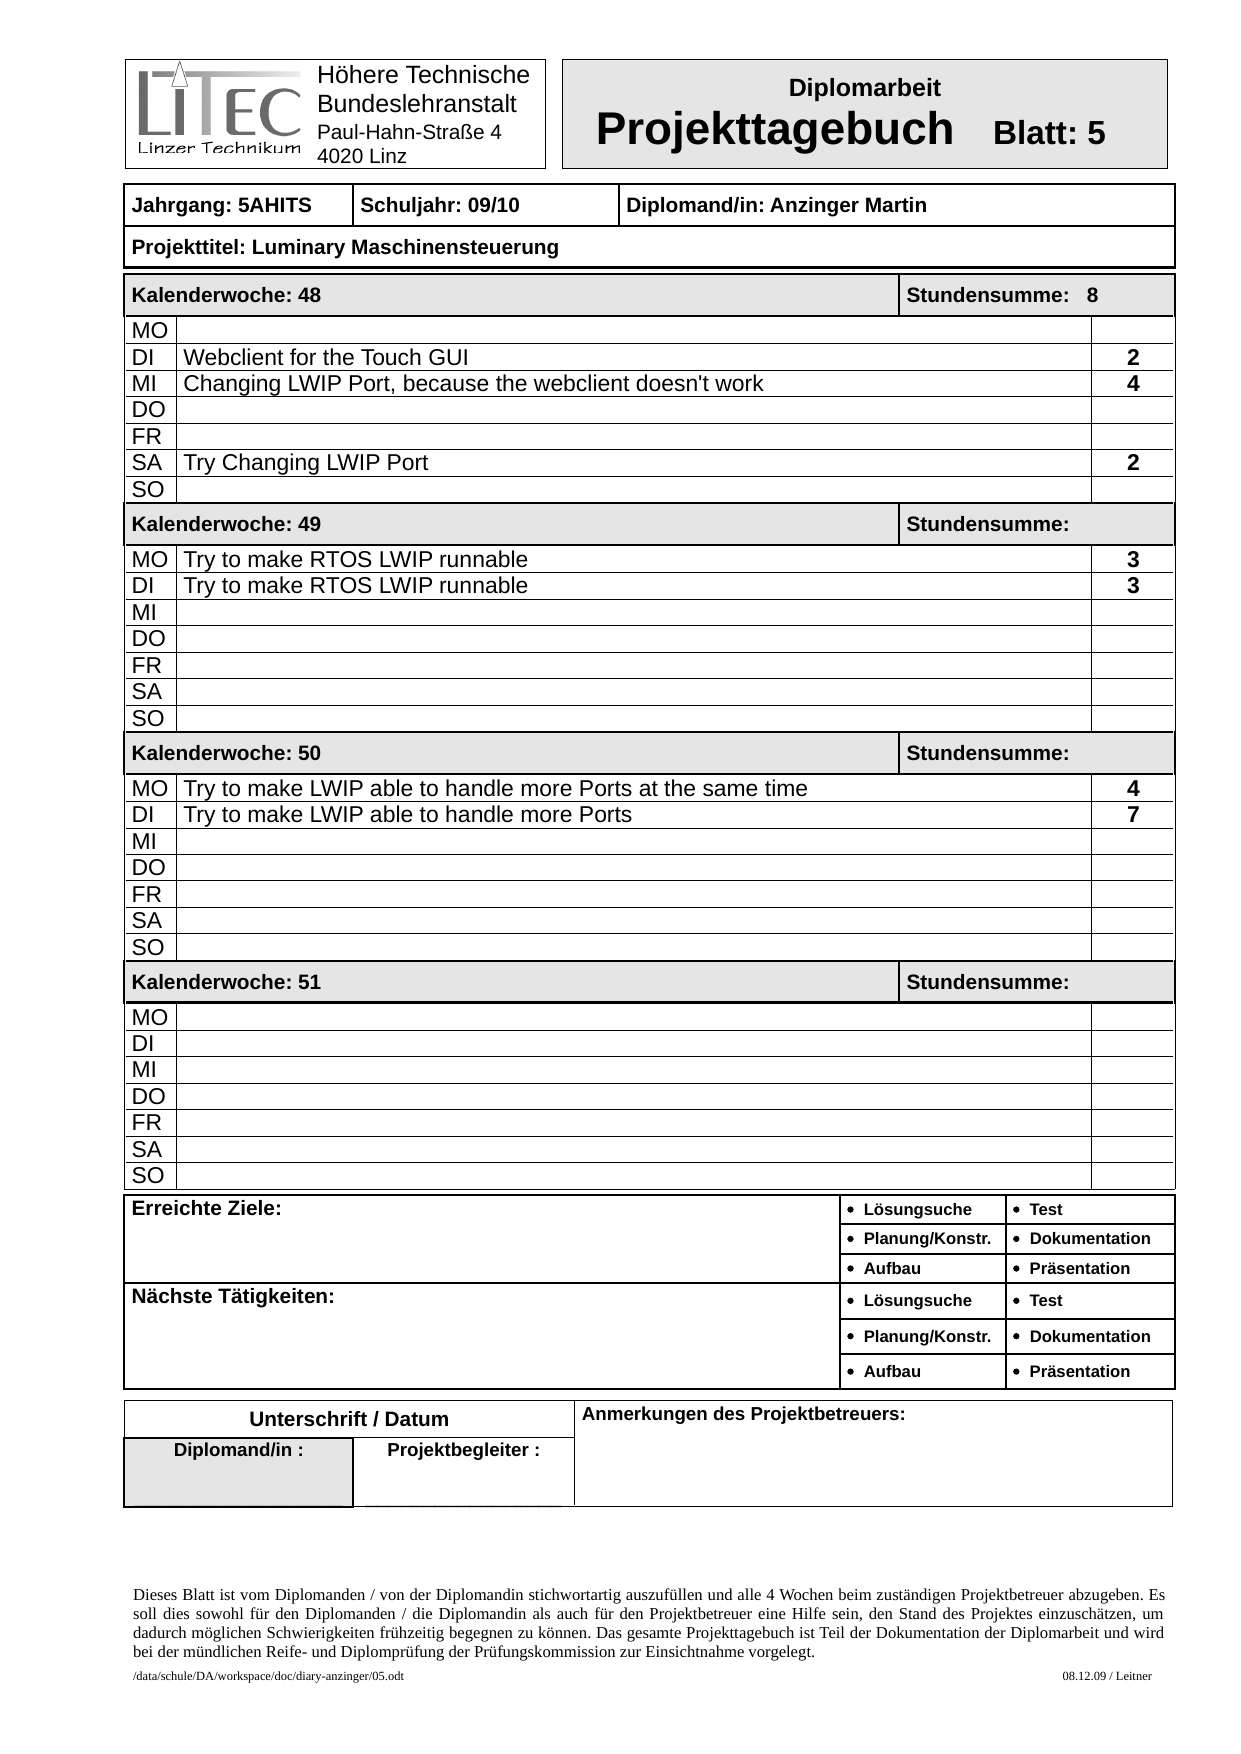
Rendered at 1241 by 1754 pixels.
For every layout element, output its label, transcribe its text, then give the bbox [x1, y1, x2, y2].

table_cell  Aufbau [841, 1355, 1005, 1388]
table_cell Webclient for the Touch GUI [177, 344, 1091, 370]
table_cell [1092, 599, 1175, 625]
table_cell Try Changing LWIP Port [177, 450, 1091, 476]
table_header Kalenderwoche: 48 [125, 275, 898, 315]
table_cell [177, 424, 1091, 449]
table_cell [177, 706, 1091, 731]
table_cell MI [125, 599, 176, 625]
table_cell Kalenderwoche: 50 [125, 731, 898, 773]
table_cell [177, 477, 1091, 502]
table_cell  Lösungsuche [841, 1284, 1005, 1317]
table_cell [1092, 705, 1175, 731]
table_cell [1092, 476, 1175, 502]
table_cell  Präsentation [1007, 1355, 1174, 1388]
table_cell 4 [1092, 773, 1175, 801]
table_cell Nächste Tätigkeiten: [125, 1284, 839, 1388]
table_cell MI [125, 1056, 176, 1083]
table_cell [177, 1031, 1091, 1056]
table_cell SO [125, 476, 176, 502]
table_cell DI [125, 343, 176, 370]
table_cell DI [125, 1030, 176, 1056]
table_cell DO [125, 1083, 176, 1109]
table_cell [177, 679, 1091, 704]
table_cell [177, 1084, 1091, 1109]
table_cell DO [125, 625, 176, 652]
table_cell Try to make LWIP able to handle more Ports [177, 802, 1091, 827]
table_cell Try to make RTOS LWIP runnable [177, 546, 1091, 572]
table_cell  Planung/Konstr. [841, 1320, 1005, 1353]
table_cell [1092, 828, 1175, 854]
table_cell  Dokumentation [1007, 1225, 1174, 1252]
table_cell Try to make LWIP able to handle more Ports at the same time [177, 775, 1091, 801]
table_cell  Dokumentation [1007, 1320, 1174, 1353]
table_cell Stundensumme: [900, 731, 1174, 773]
table_cell [1092, 652, 1175, 678]
table_cell FR [125, 880, 176, 907]
table_cell MO [125, 544, 176, 572]
table_cell [1092, 907, 1175, 933]
table_cell SA [125, 1136, 176, 1162]
table_cell Kalenderwoche: 51 [125, 960, 898, 1001]
table_cell DI [125, 801, 176, 827]
table_cell  Aufbau [841, 1255, 1005, 1282]
table_cell [177, 1137, 1091, 1162]
table_cell Kalenderwoche: 49 [125, 502, 898, 544]
table_cell 7 [1092, 801, 1175, 827]
table_cell Stundensumme: [900, 960, 1174, 1001]
table_cell [1092, 1001, 1175, 1030]
table_cell MO [125, 773, 176, 801]
table_cell SA [125, 678, 176, 704]
table_cell [177, 1110, 1091, 1136]
table_cell [177, 881, 1091, 907]
table_cell [1092, 678, 1175, 704]
table_cell [1092, 423, 1175, 449]
table_cell 3 [1092, 572, 1175, 599]
table_cell Projekttitel: Luminary Maschinensteuerung [125, 227, 1174, 266]
table_header Anmerkungen des Projektbetreuers: [574, 1401, 1172, 1506]
table_cell MI [125, 370, 176, 396]
table_cell  Planung/Konstr. [841, 1225, 1005, 1252]
table_cell  Test [1007, 1284, 1174, 1317]
table_cell Changing LWIP Port, because the webclient doesn't work [177, 371, 1091, 396]
table_cell [177, 317, 1091, 343]
table_cell 2 [1092, 449, 1175, 476]
table_cell [177, 397, 1091, 423]
table_cell Projektbegleiter : _________________ [354, 1438, 574, 1506]
table_cell Stundensumme: [900, 502, 1174, 544]
table_cell DO [125, 854, 176, 880]
table_header  Test [1007, 1196, 1174, 1223]
table_cell MO [125, 1001, 176, 1030]
table_cell [177, 829, 1091, 854]
table_cell Diplomand/in : __________________ [125, 1439, 352, 1506]
table_header Diplomand/in: Anzinger Martin [620, 185, 1174, 225]
table_cell [1092, 1056, 1175, 1083]
table_cell [1092, 1136, 1175, 1162]
table_cell SA [125, 449, 176, 476]
table_cell [1092, 854, 1175, 880]
table_cell [1092, 933, 1175, 960]
table_cell [177, 934, 1091, 960]
table_cell [1092, 880, 1175, 907]
table_cell [177, 653, 1091, 678]
table_cell [177, 1057, 1091, 1083]
table_cell MI [125, 828, 176, 854]
table_cell [177, 1163, 1091, 1189]
table_cell [177, 855, 1091, 880]
table_header Jahrgang: 5AHITS [125, 185, 352, 225]
table_cell [1092, 625, 1175, 652]
table_cell SA [125, 907, 176, 933]
table_cell [1092, 1109, 1175, 1136]
table_cell [177, 908, 1091, 933]
table_header Stundensumme: 8 [900, 275, 1174, 315]
table_cell SO [125, 1162, 176, 1189]
table_header  Lösungsuche [841, 1196, 1005, 1223]
table_cell Try to make RTOS LWIP runnable [177, 573, 1091, 599]
table_cell 4 [1092, 370, 1175, 396]
table_cell [177, 1004, 1091, 1030]
table_cell DI [125, 572, 176, 599]
table_cell [1092, 1162, 1175, 1189]
table_header Schuljahr: 09/10 [354, 185, 618, 225]
table_cell DO [125, 396, 176, 423]
table_cell FR [125, 423, 176, 449]
table_cell MO [125, 315, 176, 343]
table_cell [1092, 396, 1175, 423]
table_cell 3 [1092, 544, 1175, 572]
table_cell 2 [1092, 343, 1175, 370]
table_cell [1092, 1030, 1175, 1056]
table_cell FR [125, 1109, 176, 1136]
table_cell [1092, 1083, 1175, 1109]
table_header Unterschrift / Datum [125, 1401, 574, 1437]
table_cell [177, 626, 1091, 652]
table_cell [1092, 315, 1175, 343]
table_cell FR [125, 652, 176, 678]
table_cell [177, 600, 1091, 625]
table_cell SO [125, 933, 176, 960]
table_header Erreichte Ziele: [125, 1196, 839, 1282]
table_cell  Präsentation [1007, 1255, 1174, 1282]
table_cell SO [125, 705, 176, 731]
